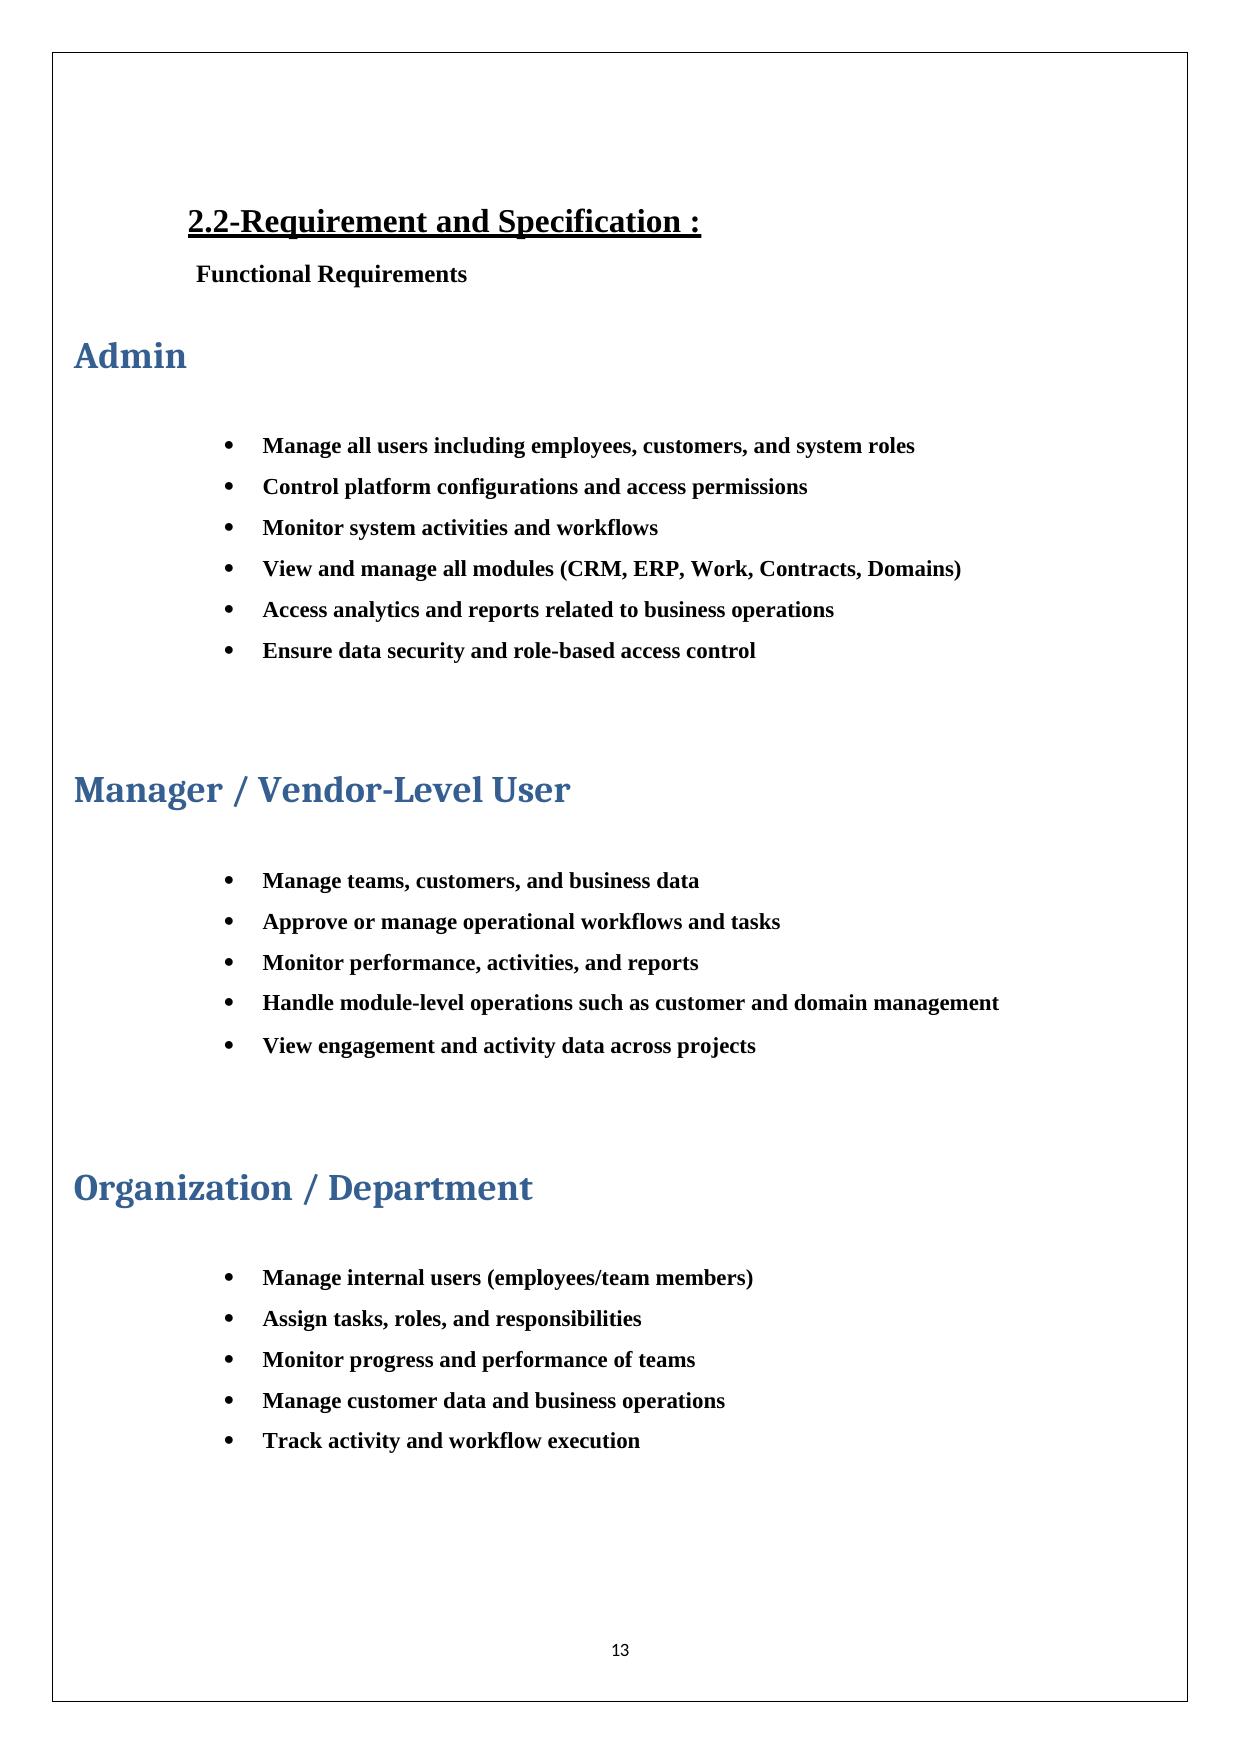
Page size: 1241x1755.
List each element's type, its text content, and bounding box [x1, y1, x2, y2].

list Monitor system activities and workflows [225, 514, 1167, 541]
list View and manage all modules (CRM, ERP, Work, Contracts, Domains) [225, 555, 1167, 581]
text 2.2-Requirement and Specification : [187, 201, 1167, 239]
subtitle Functional Requirements [187, 259, 513, 288]
list Access analytics and reports related to business operations [225, 596, 1167, 622]
list Manage customer data and business operations [225, 1387, 1167, 1413]
list Manage all users including employees, customers, and system roles [225, 433, 1167, 459]
list Control platform configurations and access permissions [225, 473, 1167, 500]
list Monitor performance, activities, and reports [225, 949, 1167, 975]
list Approve or manage operational workflows and tasks [225, 908, 1167, 934]
list Monitor progress and performance of teams [225, 1346, 1167, 1372]
list Manage internal users (employees/team members) [225, 1264, 1167, 1291]
list View engagement and activity data across projects [225, 1030, 1167, 1059]
list Ensure data security and role-based access control [225, 637, 1167, 663]
subtitle Admin [74, 335, 1167, 378]
subtitle Organization / Department [74, 1166, 1167, 1209]
list Track activity and workflow execution [225, 1427, 1167, 1454]
list Handle module-level operations such as customer and domain management [225, 989, 1167, 1016]
subtitle Manager / Vendor-Level User [74, 769, 1167, 812]
list Assign tasks, roles, and responsibilities [225, 1305, 1167, 1331]
list Manage teams, customers, and business data [225, 867, 1167, 893]
